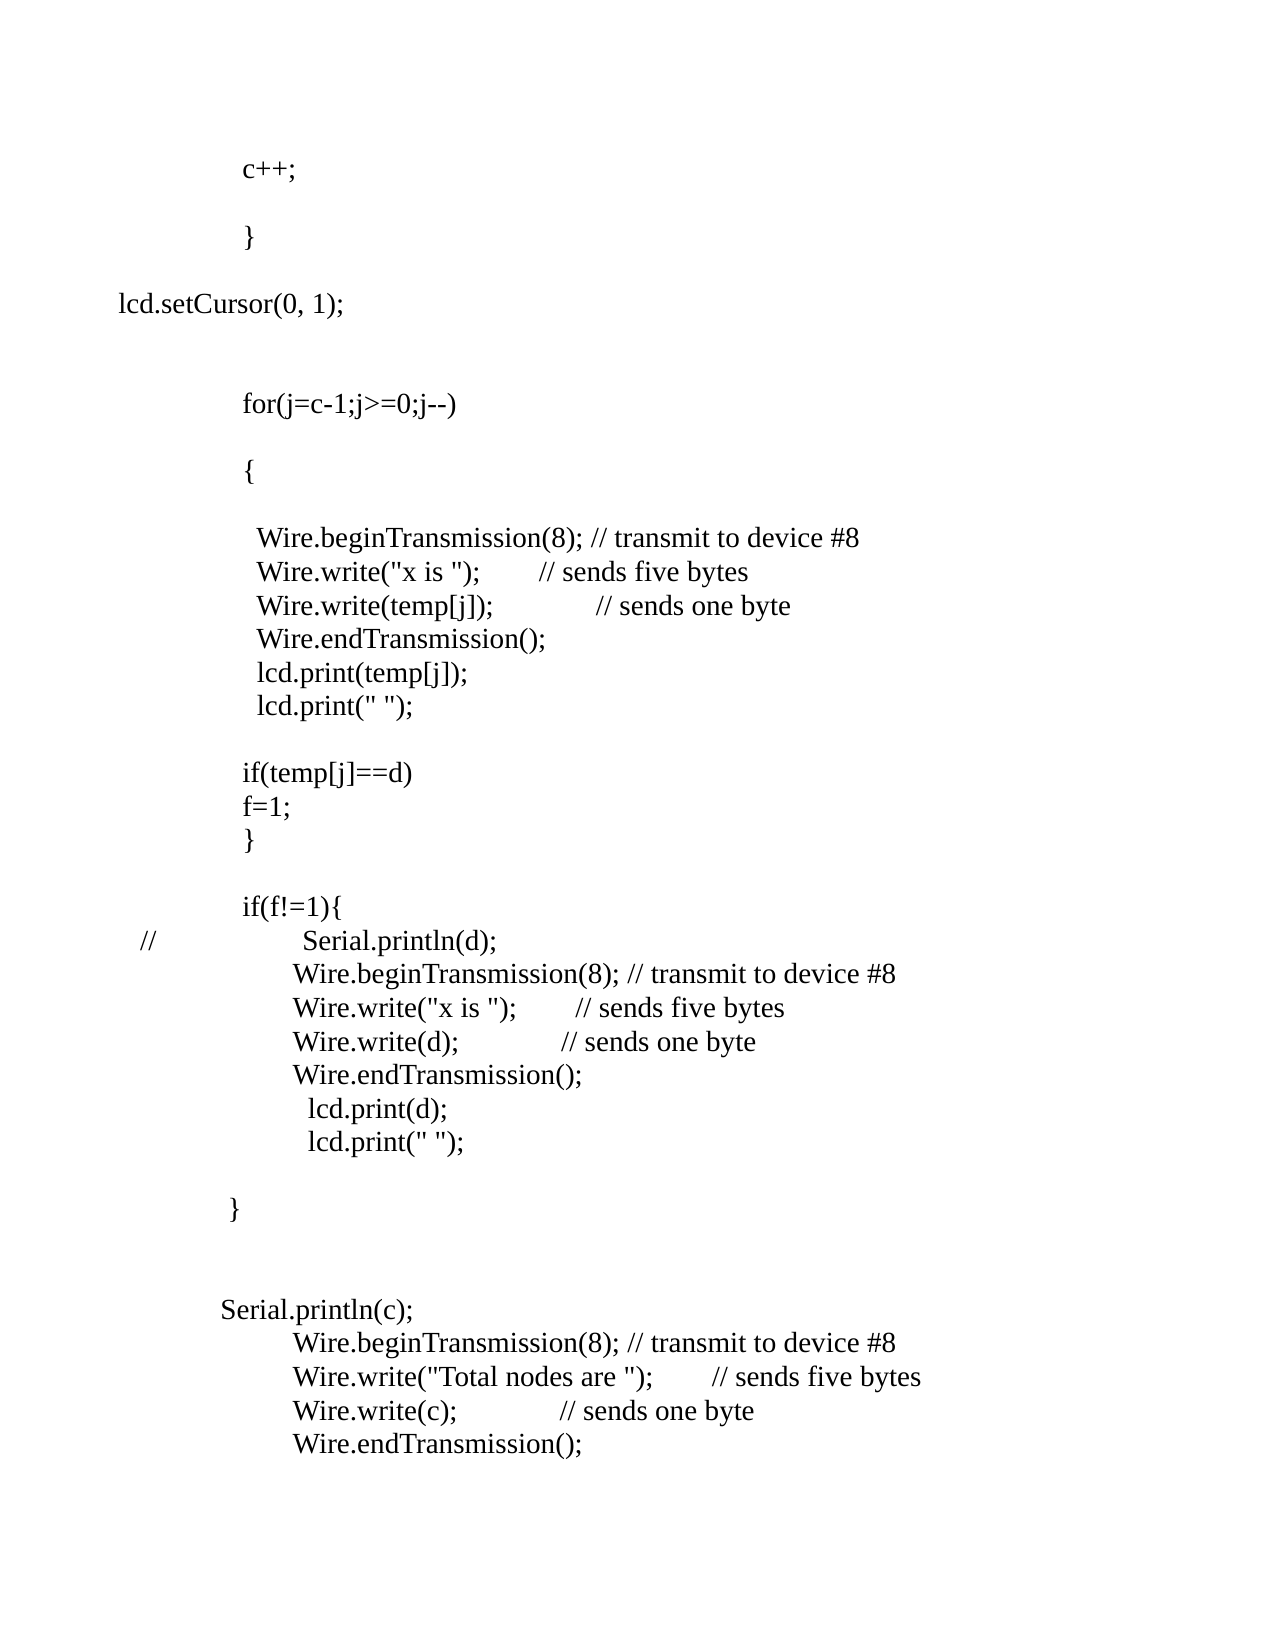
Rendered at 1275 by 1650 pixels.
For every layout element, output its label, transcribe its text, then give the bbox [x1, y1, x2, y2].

text Wire.write(c); // sends one byte [118, 1393, 1157, 1426]
text Wire.write(temp[j]); // sends one byte [118, 588, 1157, 621]
text // Serial.println(d); [118, 923, 1157, 957]
text if(f!=1){ [118, 889, 1157, 923]
text Serial.println(c); [118, 1292, 1157, 1326]
text } [118, 822, 1157, 856]
text if(temp[j]==d) [118, 755, 1157, 789]
text } [118, 1191, 1157, 1225]
text lcd.print(temp[j]); [118, 655, 1157, 688]
text Wire.write(d); // sends one byte [118, 1024, 1157, 1057]
text lcd.print(" "); [118, 688, 1157, 722]
text Wire.write("Total nodes are "); // sends five bytes [118, 1359, 1157, 1393]
text lcd.print(" "); [118, 1124, 1157, 1158]
text { [118, 453, 1157, 487]
text Wire.endTransmission(); [118, 1426, 1157, 1460]
text lcd.print(d); [118, 1091, 1157, 1124]
text Wire.endTransmission(); [118, 1057, 1157, 1091]
text Wire.beginTransmission(8); // transmit to device #8 [118, 1326, 1157, 1359]
text Wire.beginTransmission(8); // transmit to device #8 [118, 521, 1157, 554]
text Wire.beginTransmission(8); // transmit to device #8 [118, 957, 1157, 990]
text Wire.write("x is "); // sends five bytes [118, 554, 1157, 588]
text f=1; [118, 789, 1157, 822]
text Wire.endTransmission(); [118, 621, 1157, 655]
text c++; [118, 152, 1157, 185]
text Wire.write("x is "); // sends five bytes [118, 990, 1157, 1024]
text lcd.setCursor(0, 1); [118, 286, 1157, 319]
text } [118, 219, 1157, 252]
text for(j=c-1;j>=0;j--) [118, 386, 1157, 420]
